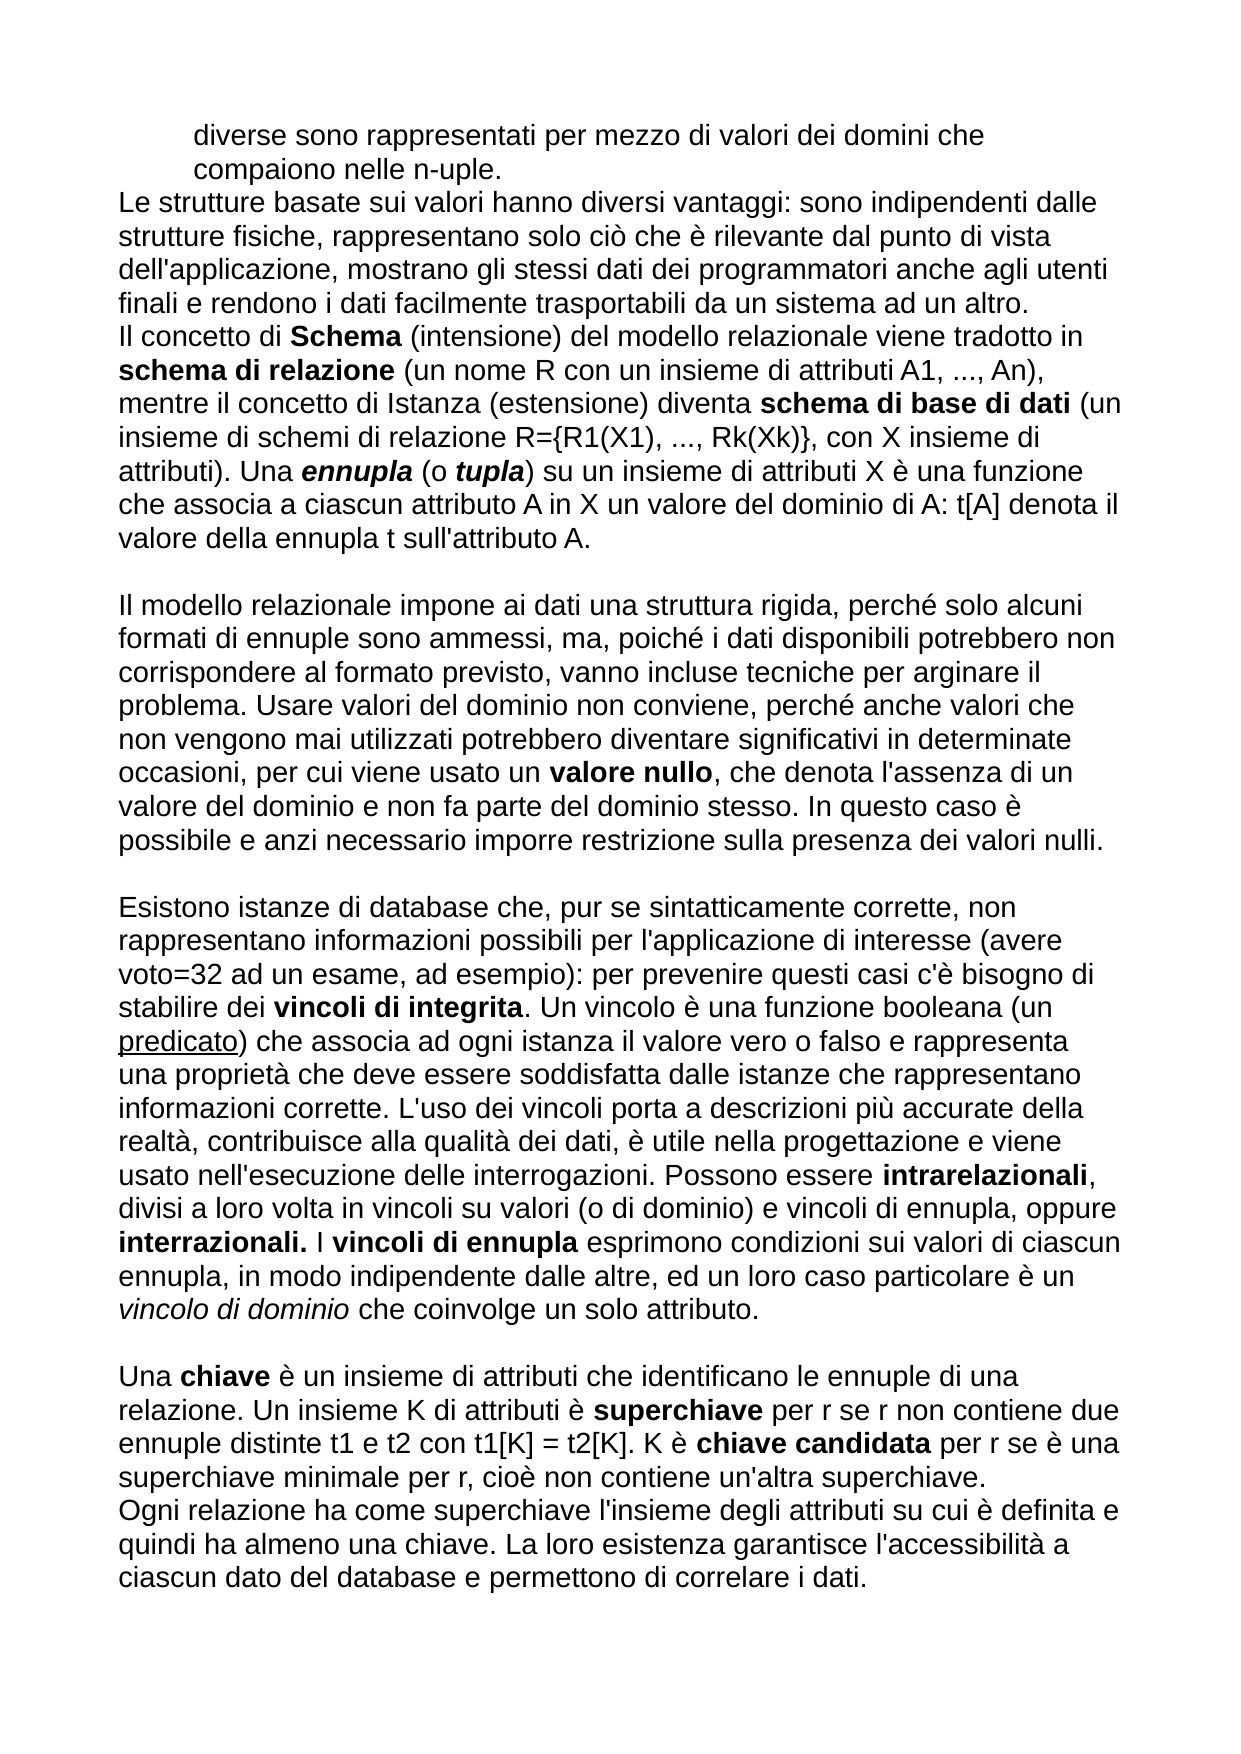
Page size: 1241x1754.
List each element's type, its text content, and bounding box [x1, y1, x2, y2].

text Una chiave è un insieme di attributi che identificano le ennuple di una relazione. Un insieme K di attributi è superchiave per r se r non contiene due ennuple distinte t1 e t2 con t1[K] = t2[K]. K è chiave candidata per r se è una superchiave minimale per r, cioè non contiene un'altra superchiave. [118, 1359, 1122, 1493]
text Le strutture basate sui valori hanno diversi vantaggi: sono indipendenti dalle strutture fisiche, rappresentano solo ciò che è rilevante dal punto di vista dell'applicazione, mostrano gli stessi dati dei programmatori anche agli utenti finali e rendono i dati facilmente trasportabili da un sistema ad un altro. [118, 185, 1122, 319]
text Il concetto di Schema (intensione) del modello relazionale viene tradotto in schema di relazione (un nome R con un insieme di attributi A1, ..., An), mentre il concetto di Istanza (estensione) diventa schema di base di dati (un insieme di schemi di relazione R={R1(X1), ..., Rk(Xk)}, con X insieme di attributi). Una ennupla (o tupla) su un insieme di attributi X è una funzione che associa a ciascun attributo A in X un valore del dominio di A: t[A] denota il valore della ennupla t sull'attributo A. [118, 319, 1122, 554]
text Esistono istanze di database che, pur se sintatticamente corrette, non rappresentano informazioni possibili per l'applicazione di interesse (avere voto=32 ad un esame, ad esempio): per prevenire questi casi c'è bisogno di stabilire dei vincoli di integrita. Un vincolo è una funzione booleana (un predicato) che associa ad ogni istanza il valore vero o falso e rappresenta una proprietà che deve essere soddisfatta dalle istanze che rappresentano informazioni corrette. L'uso dei vincoli porta a descrizioni più accurate della realtà, contribuisce alla qualità dei dati, è utile nella progettazione e viene usato nell'esecuzione delle interrogazioni. Possono essere intrarelazionali, divisi a loro volta in vincoli su valori (o di dominio) e vincoli di ennupla, oppure interrazionali. I vincoli di ennupla esprimono condizioni sui valori di ciascun ennupla, in modo indipendente dalle altre, ed un loro caso particolare è un vincolo di dominio che coinvolge un solo attributo. [118, 889, 1122, 1326]
text Ogni relazione ha come superchiave l'insieme degli attributi su cui è definita e quindi ha almeno una chiave. La loro esistenza garantisce l'accessibilità a ciascun dato del database e permettono di correlare i dati. [118, 1493, 1122, 1594]
list diverse sono rappresentati per mezzo di valori dei domini che compaiono nelle n-uple. [156, 118, 1122, 185]
text Il modello relazionale impone ai dati una struttura rigida, perché solo alcuni formati di ennuple sono ammessi, ma, poiché i dati disponibili potrebbero non corrispondere al formato previsto, vanno incluse tecniche per arginare il problema. Usare valori del dominio non conviene, perché anche valori che non vengono mai utilizzati potrebbero diventare significativi in determinate occasioni, per cui viene usato un valore nullo, che denota l'assenza di un valore del dominio e non fa parte del dominio stesso. In questo caso è possibile e anzi necessario imporre restrizione sulla presenza dei valori nulli. [118, 588, 1122, 856]
